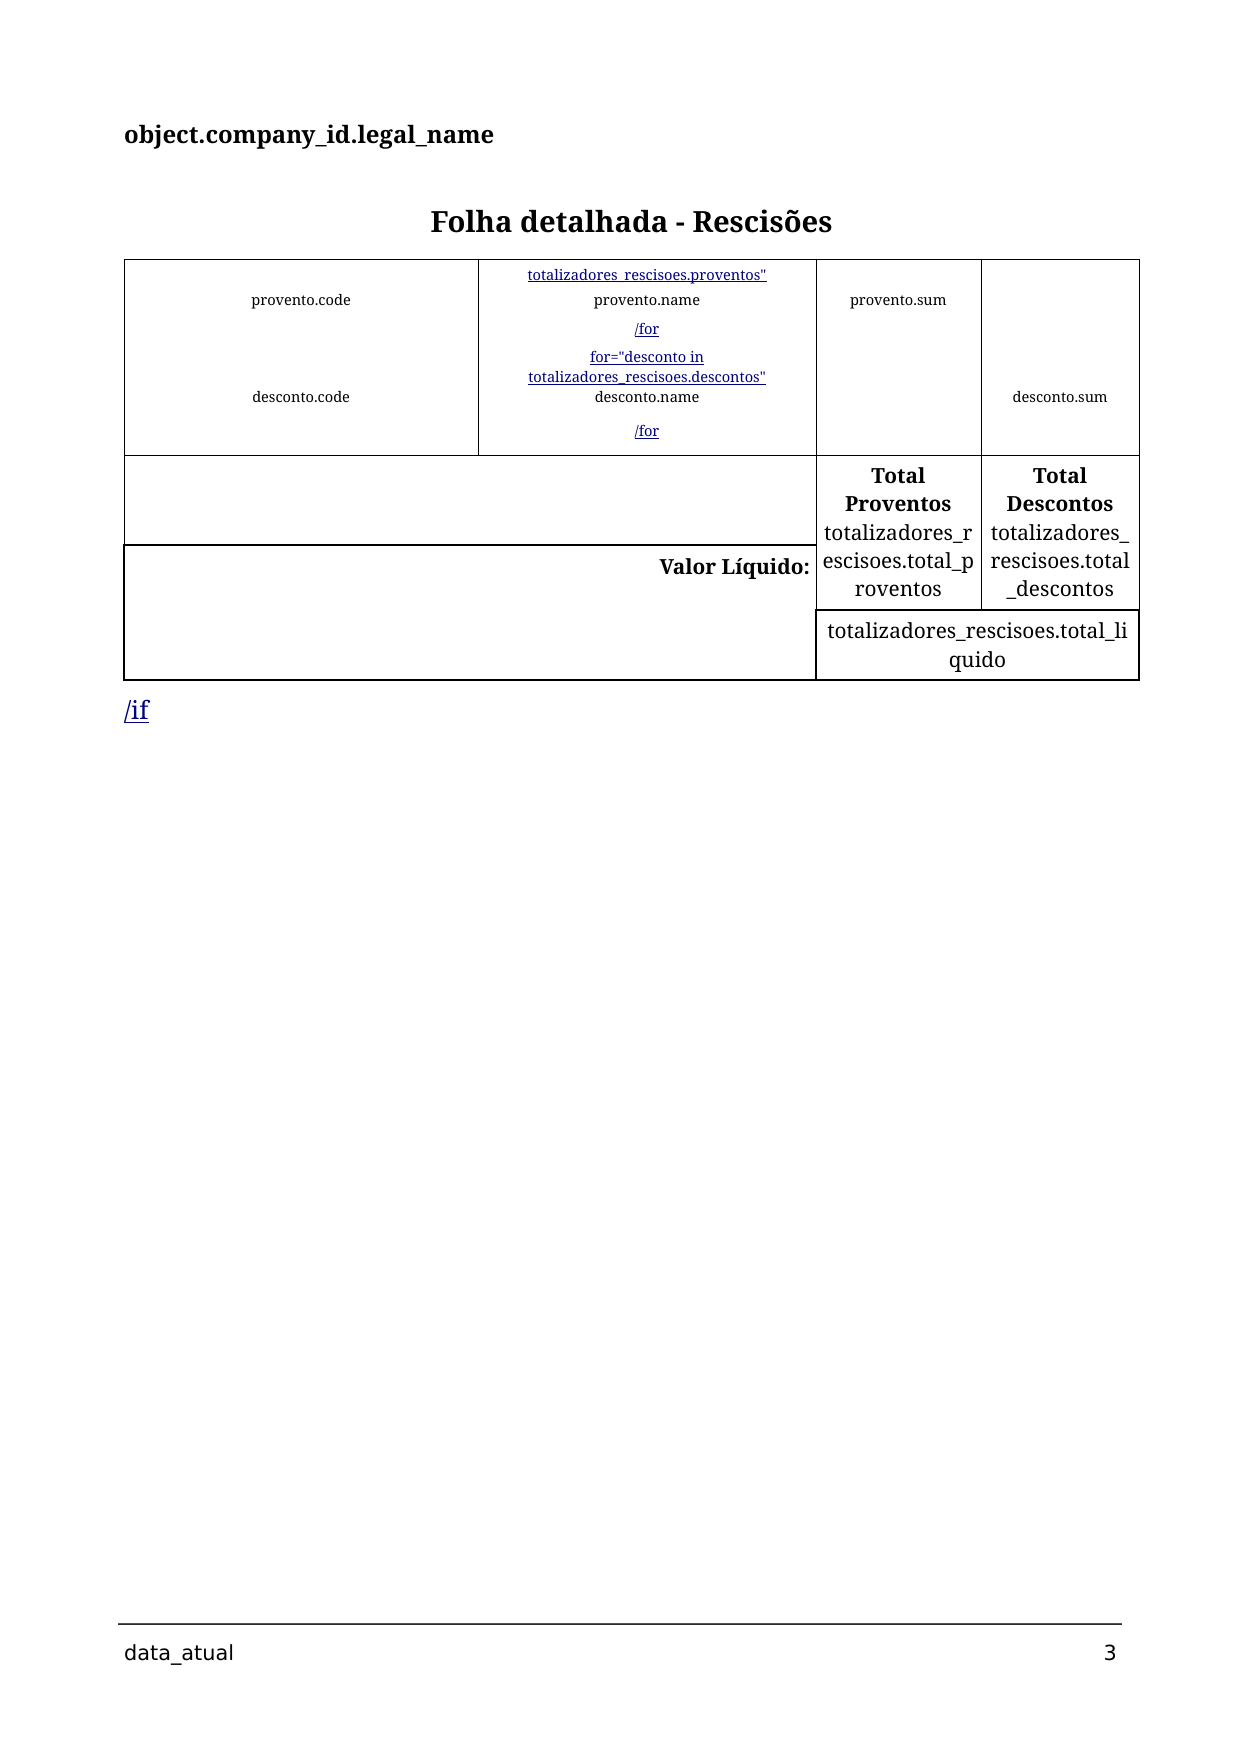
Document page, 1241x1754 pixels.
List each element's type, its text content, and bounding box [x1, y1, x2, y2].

table_cell [125, 319, 478, 347]
table_cell /for [479, 415, 816, 455]
table_cell [817, 415, 981, 455]
table_cell [125, 347, 478, 387]
table_cell provento.name [479, 290, 816, 318]
table_cell [817, 260, 981, 290]
table_cell desconto.name [479, 387, 816, 415]
table_cell [982, 260, 1139, 290]
table_cell desconto.code [125, 387, 478, 415]
table_cell Total Proventos totalizadores_rescisoes.total_proventos [817, 456, 981, 609]
table_cell [118, 190, 1181, 687]
table_cell desconto.sum [982, 387, 1139, 415]
table_cell Total Descontos totalizadores_rescisoes.total_descontos [982, 456, 1139, 609]
table_cell totalizadores_rescisoes.total_liquido [817, 611, 1138, 679]
table_cell totalizadores_rescisoes.proventos" [479, 260, 816, 290]
table_cell /for [479, 319, 816, 347]
table_cell [817, 387, 981, 415]
table_cell provento.code [125, 290, 478, 318]
table_cell [125, 260, 478, 290]
table_cell provento.sum [817, 290, 981, 318]
table_cell for="desconto in totalizadores_rescisoes.descontos" [479, 347, 816, 387]
table_cell Valor Líquido: [125, 546, 816, 679]
table_cell [982, 319, 1139, 347]
table_cell /if [118, 687, 1181, 733]
table_cell [817, 347, 981, 387]
table_cell [817, 319, 981, 347]
table_header Folha detalhada - Rescisões [124, 196, 1139, 258]
table_cell [982, 415, 1139, 455]
table_cell [982, 347, 1139, 387]
table_cell [125, 415, 478, 455]
table_cell [982, 290, 1139, 318]
table_cell [125, 456, 816, 544]
